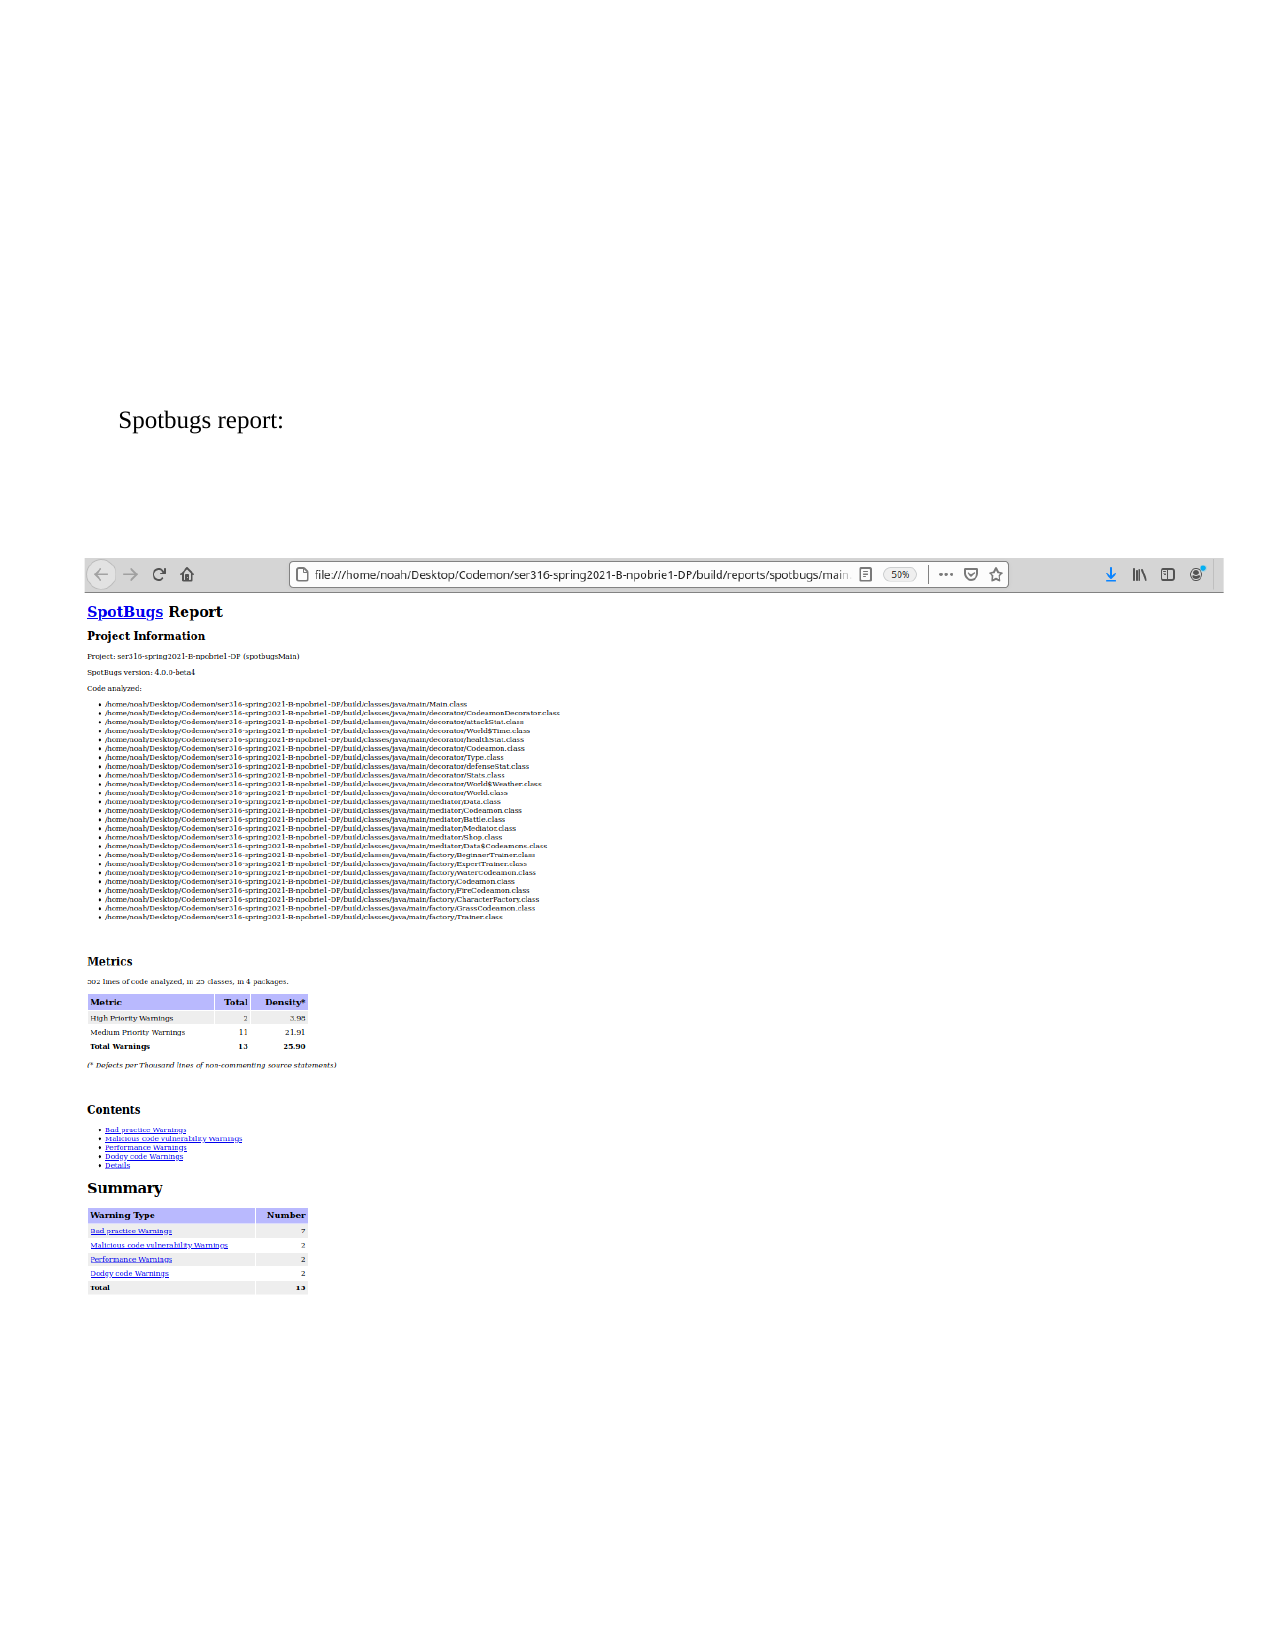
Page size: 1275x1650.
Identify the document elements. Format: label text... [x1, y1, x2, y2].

text Spotbugs report: [118, 406, 1157, 434]
picture [84, 558, 1224, 1302]
